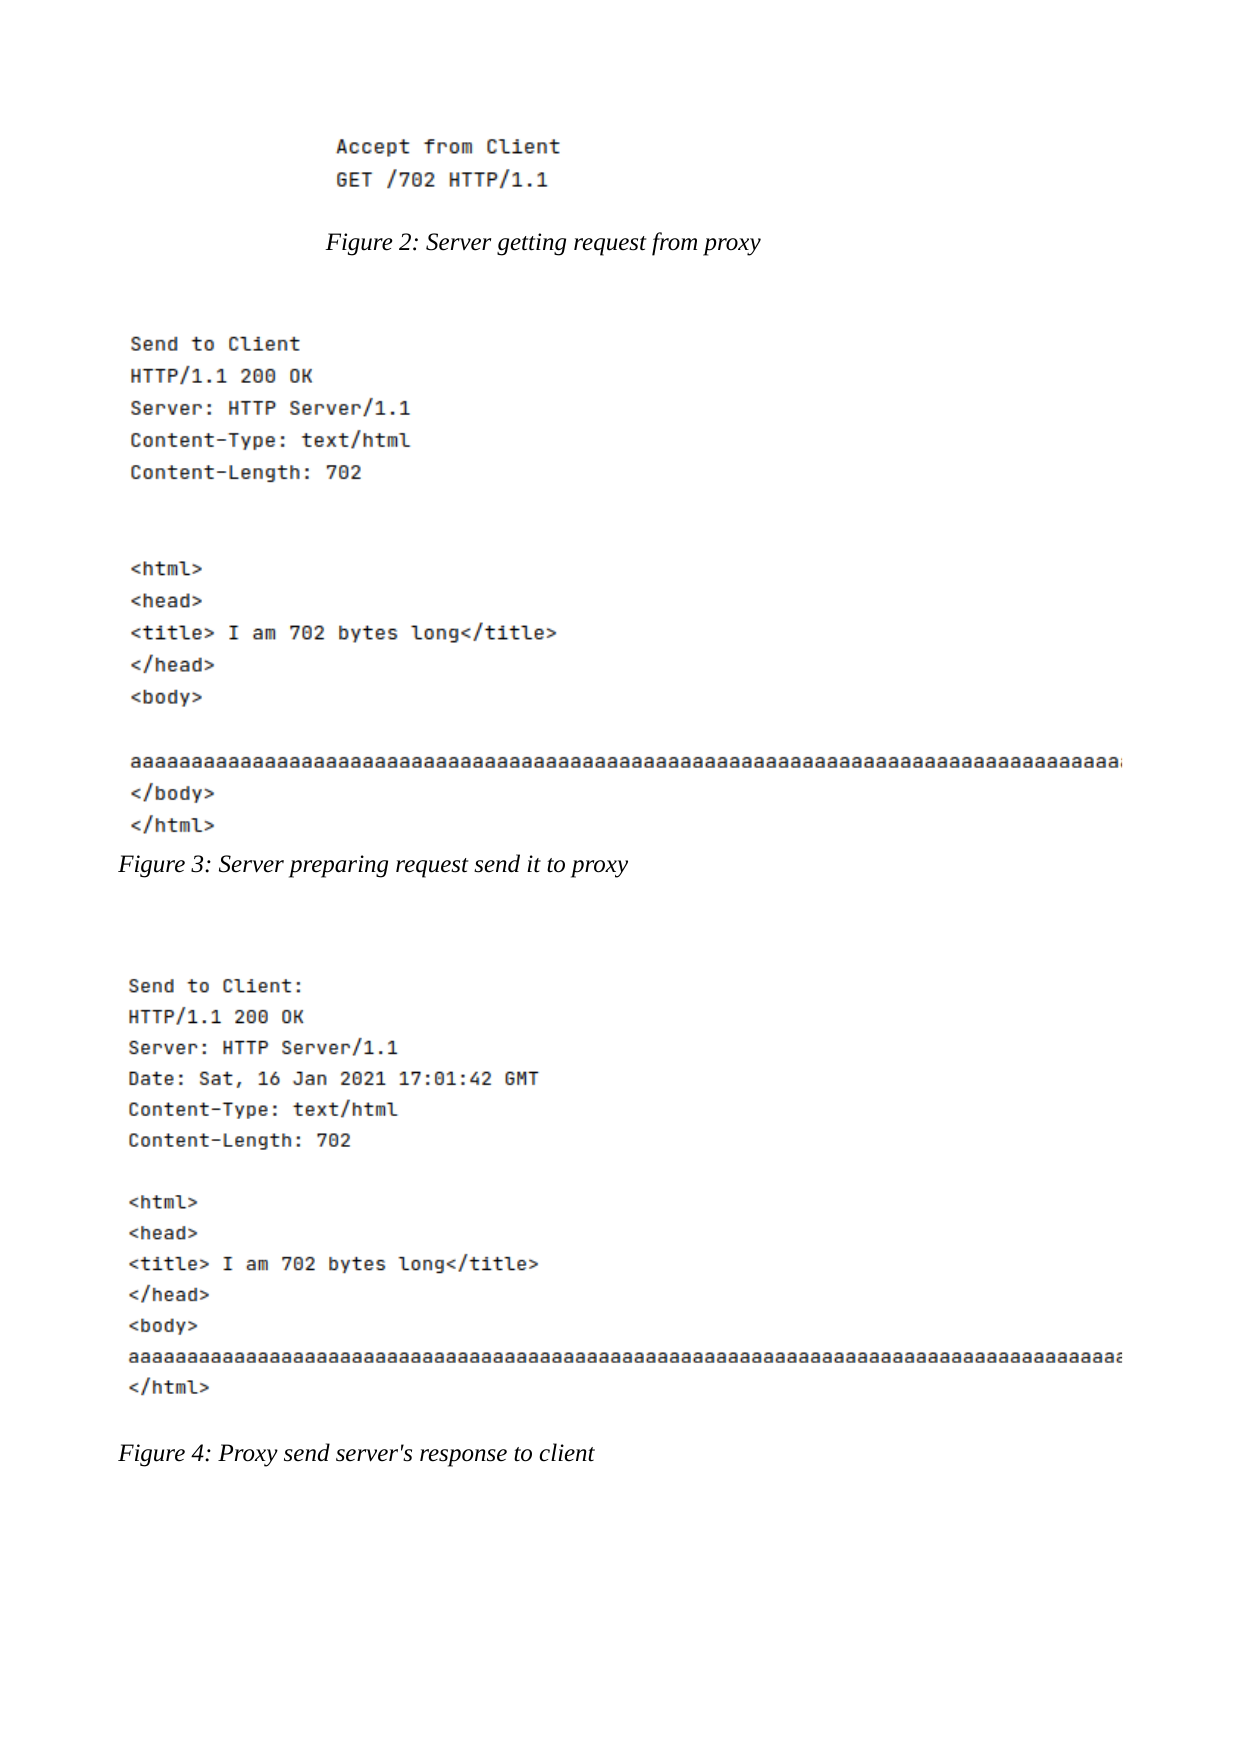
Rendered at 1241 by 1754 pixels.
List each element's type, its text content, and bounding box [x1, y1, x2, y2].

picture [118, 947, 1123, 1438]
text Figure 2: Server getting request from proxy [326, 228, 914, 256]
text Figure 3: Server preparing request send it to proxy [118, 849, 1122, 878]
picture [118, 331, 1123, 849]
picture [325, 130, 915, 228]
text Figure 4: Proxy send server's response to client [118, 1438, 1122, 1467]
